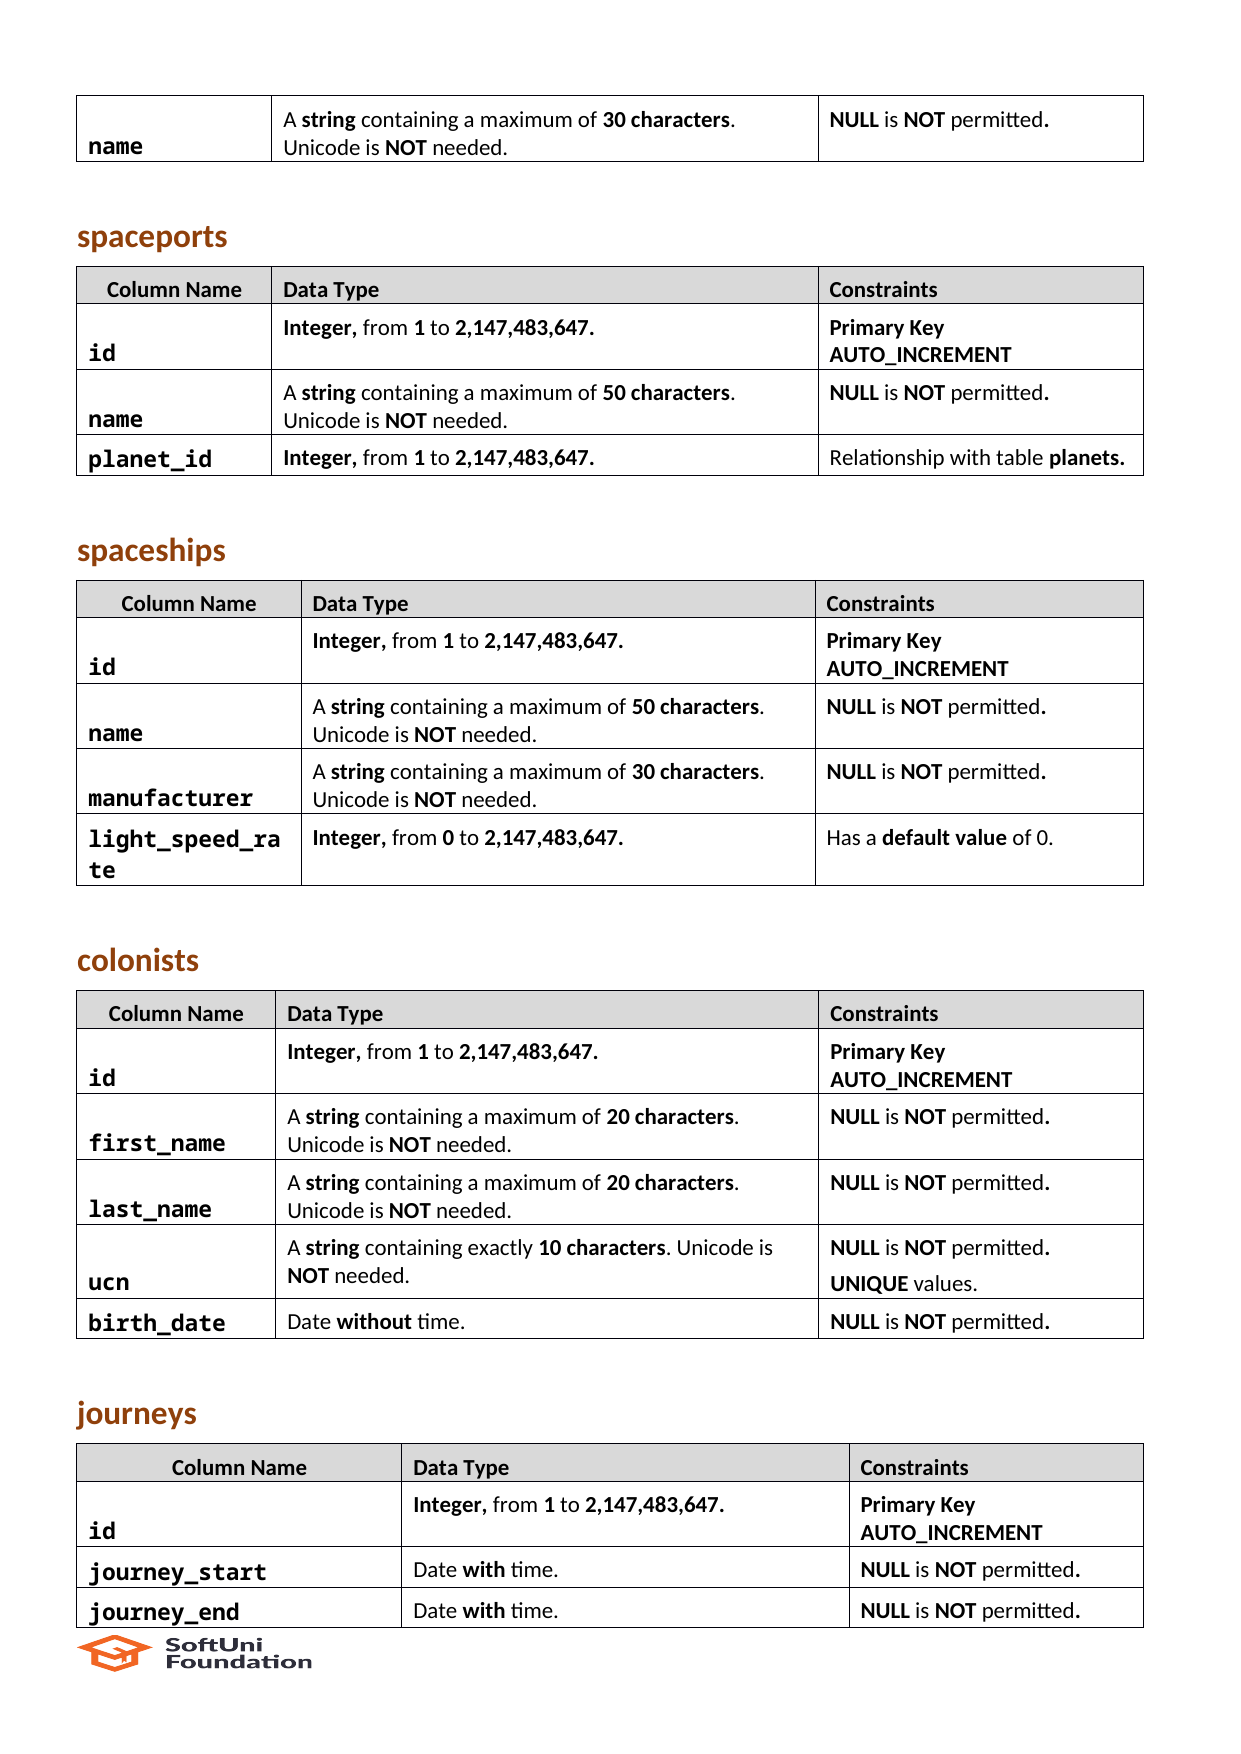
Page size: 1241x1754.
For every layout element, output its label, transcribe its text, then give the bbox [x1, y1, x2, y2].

table_cell Date with time. [402, 1588, 849, 1627]
table_header Column Name [77, 991, 275, 1028]
table_cell NULL is NOT permitted. UNIQUE values. [819, 1225, 1143, 1298]
table_cell NULL is NOT permitted. [850, 1588, 1143, 1627]
table_header Data Type [302, 581, 815, 617]
subtitle spaceships [77, 529, 1163, 569]
subtitle colonists [77, 939, 1163, 980]
table_cell Date with time. [402, 1547, 849, 1587]
table_cell NULL is NOT permitted. [816, 684, 1143, 748]
table_cell id [77, 1482, 401, 1546]
table_cell birth_date [77, 1299, 275, 1338]
table_cell id [77, 1029, 275, 1093]
table_cell planet_id [77, 435, 271, 475]
table_cell journey_end [77, 1588, 401, 1627]
table_cell NULL is NOT permitted. [819, 1299, 1143, 1338]
table_cell name [77, 684, 301, 748]
table_header Constraints [850, 1444, 1143, 1481]
table_cell A string containing a maximum of 30 characters. Unicode is NOT needed. [272, 96, 818, 161]
table_cell name [77, 370, 271, 434]
table_cell NULL is NOT permitted. [816, 749, 1143, 813]
table_cell Integer, from 1 to 2,147,483,647. [272, 435, 818, 475]
table_cell Primary Key AUTO_INCREMENT [819, 304, 1143, 369]
table_cell light_speed_rate [77, 814, 301, 885]
table_cell NULL is NOT permitted. [850, 1547, 1143, 1587]
table_cell ucn [77, 1225, 275, 1298]
table_header Data Type [276, 991, 818, 1028]
table_cell first_name [77, 1094, 275, 1158]
table_cell A string containing a maximum of 50 characters. Unicode is NOT needed. [272, 370, 818, 434]
table_cell A string containing a maximum of 50 characters. Unicode is NOT needed. [302, 684, 815, 748]
table_header Column Name [77, 581, 301, 617]
table_cell Primary Key AUTO_INCREMENT [850, 1482, 1143, 1546]
table_header Constraints [819, 267, 1143, 303]
table_cell Primary Key AUTO_INCREMENT [819, 1029, 1143, 1093]
table_header Data Type [272, 267, 818, 303]
subtitle spaceports [77, 215, 1163, 256]
table_cell id [77, 618, 301, 682]
table_cell id [77, 304, 271, 369]
table_cell Has a default value of 0. [816, 814, 1143, 885]
table_cell Integer, from 1 to 2,147,483,647. [272, 304, 818, 369]
table_header Constraints [816, 581, 1143, 617]
table_header Data Type [402, 1444, 849, 1481]
table_header Constraints [819, 991, 1143, 1028]
table_cell A string containing exactly 10 characters. Unicode is NOT needed. [276, 1225, 818, 1298]
table_cell Integer, from 1 to 2,147,483,647. [302, 618, 815, 682]
table_cell NULL is NOT permitted. [819, 370, 1143, 434]
table_cell Integer, from 0 to 2,147,483,647. [302, 814, 815, 885]
table_cell manufacturer [77, 749, 301, 813]
subtitle journeys [77, 1392, 1163, 1433]
table_header Column Name [77, 1444, 401, 1481]
table_cell A string containing a maximum of 20 characters. Unicode is NOT needed. [276, 1094, 818, 1158]
table_cell Relationship with table planets. [819, 435, 1143, 475]
table_cell Integer, from 1 to 2,147,483,647. [276, 1029, 818, 1093]
table_cell NULL is NOT permitted. [819, 96, 1143, 161]
table_cell Integer, from 1 to 2,147,483,647. [402, 1482, 849, 1546]
table_cell NULL is NOT permitted. [819, 1094, 1143, 1158]
table_cell last_name [77, 1160, 275, 1224]
table_header Column Name [77, 267, 271, 303]
picture [76, 1635, 312, 1672]
table_cell Date without time. [276, 1299, 818, 1338]
table_cell A string containing a maximum of 30 characters. Unicode is NOT needed. [302, 749, 815, 813]
table_cell journey_start [77, 1547, 401, 1587]
table_cell NULL is NOT permitted. [819, 1160, 1143, 1224]
table_cell A string containing a maximum of 20 characters. Unicode is NOT needed. [276, 1160, 818, 1224]
table_cell name [77, 96, 271, 161]
table_cell Primary Key AUTO_INCREMENT [816, 618, 1143, 682]
